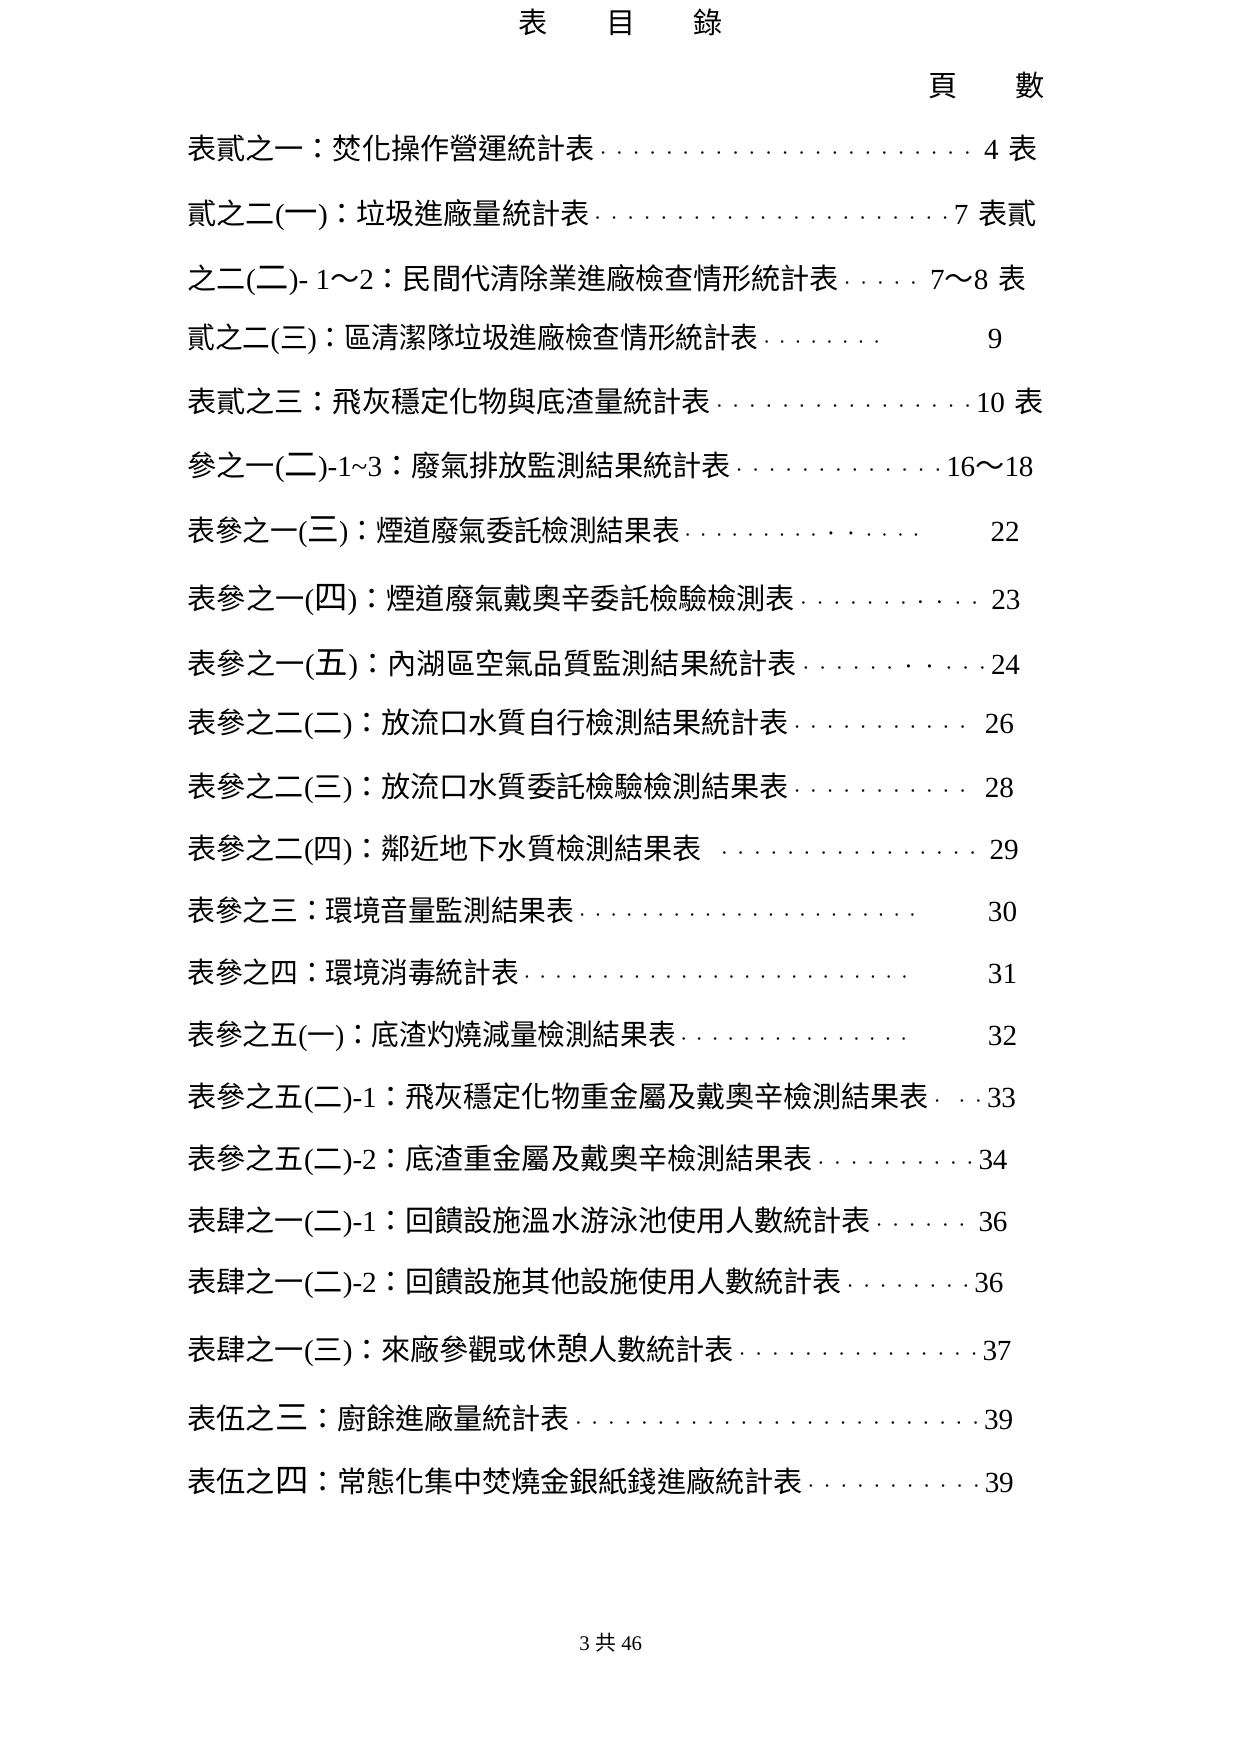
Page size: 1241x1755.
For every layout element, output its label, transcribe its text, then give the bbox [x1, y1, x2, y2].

text 表參之二(三)：放流口水質委託檢驗檢測結果表．．．．．．．．．．． 28 [187, 764, 1078, 806]
text 表 目 錄 [175, 0, 1066, 42]
text 表參之五(一)：底渣灼燒減量檢測結果表．．．．．．．．．．．．．．． 32 [187, 1012, 1078, 1054]
text 表參之三：環境音量監測結果表．．．．．．．．．．．．．．．．．．．．．． 30 [187, 888, 1078, 930]
text 表參之二(四)：鄰近地下水質檢測結果表 ．．．．．．．．．．．．．．．． 29 [187, 826, 1078, 868]
text 表參之四：環境消毒統計表．．．．．．．．．．．．．．．．．．．．．．．．． 31 [187, 950, 1078, 992]
text 表貳之三：飛灰穩定化物與底渣量統計表．．．．．．．．．．．．．．．．10 表參之一(二)-1~3：廢氣排放監測結果統計表．．．．．．．．．．．．．16～18 表參之一(三)：煙道廢氣委託檢測結果表．．．．．．．．．．．．．．． 22 [187, 379, 1067, 551]
text 表伍之三：廚餘進廠量統計表．．．．．．．．．．．．．．．．．．．．．．．．．39 表伍之四：常態化集中焚燒金銀紙錢進廠統計表．．．．．．．．．．．39 [187, 1391, 1050, 1502]
text 表參之一(四)：煙道廢氣戴奧辛委託檢驗檢測表．．．．．．．．．．． 23 表參之一(五)：內湖區空氣品質監測結果統計表．．．．．．．．．．．24 表參之二(二)：放流口水質自行檢測結果統計表．．．．．．．．．．． 26 [187, 571, 1020, 742]
text 表參之五(二)-1：飛灰穩定化物重金屬及戴奧辛檢測結果表． ．．33 表參之五(二)-2：底渣重金屬及戴奧辛檢測結果表．．．．．．．．．．34 表肆之一(二)-1：回饋設施溫水游泳池使用人數統計表．．．．．． 36 表肆之一(二)-2：回饋設施其他設施使用人數統計表．．．．．．．．36 表肆之一(三)：來廠參觀或休憩人數統計表．．．．．．．．．．．．．．．37 [187, 1074, 1020, 1369]
text 頁 數 [175, 62, 1044, 105]
text 表貳之一：焚化操作營運統計表．．．．．．．．．．．．．．．．．．．．．．． 4 表貳之二(一)：垃圾進廠量統計表．．．．．．．．．．．．．．．．．．．．．．7 表貳之二(二)- 1～2：民間代清除業進廠檢查情形統計表．．．．． 7～8 表貳之二(三)：區清潔隊垃圾進廠檢查情形統計表．．．．．．．． 9 [187, 126, 1050, 357]
